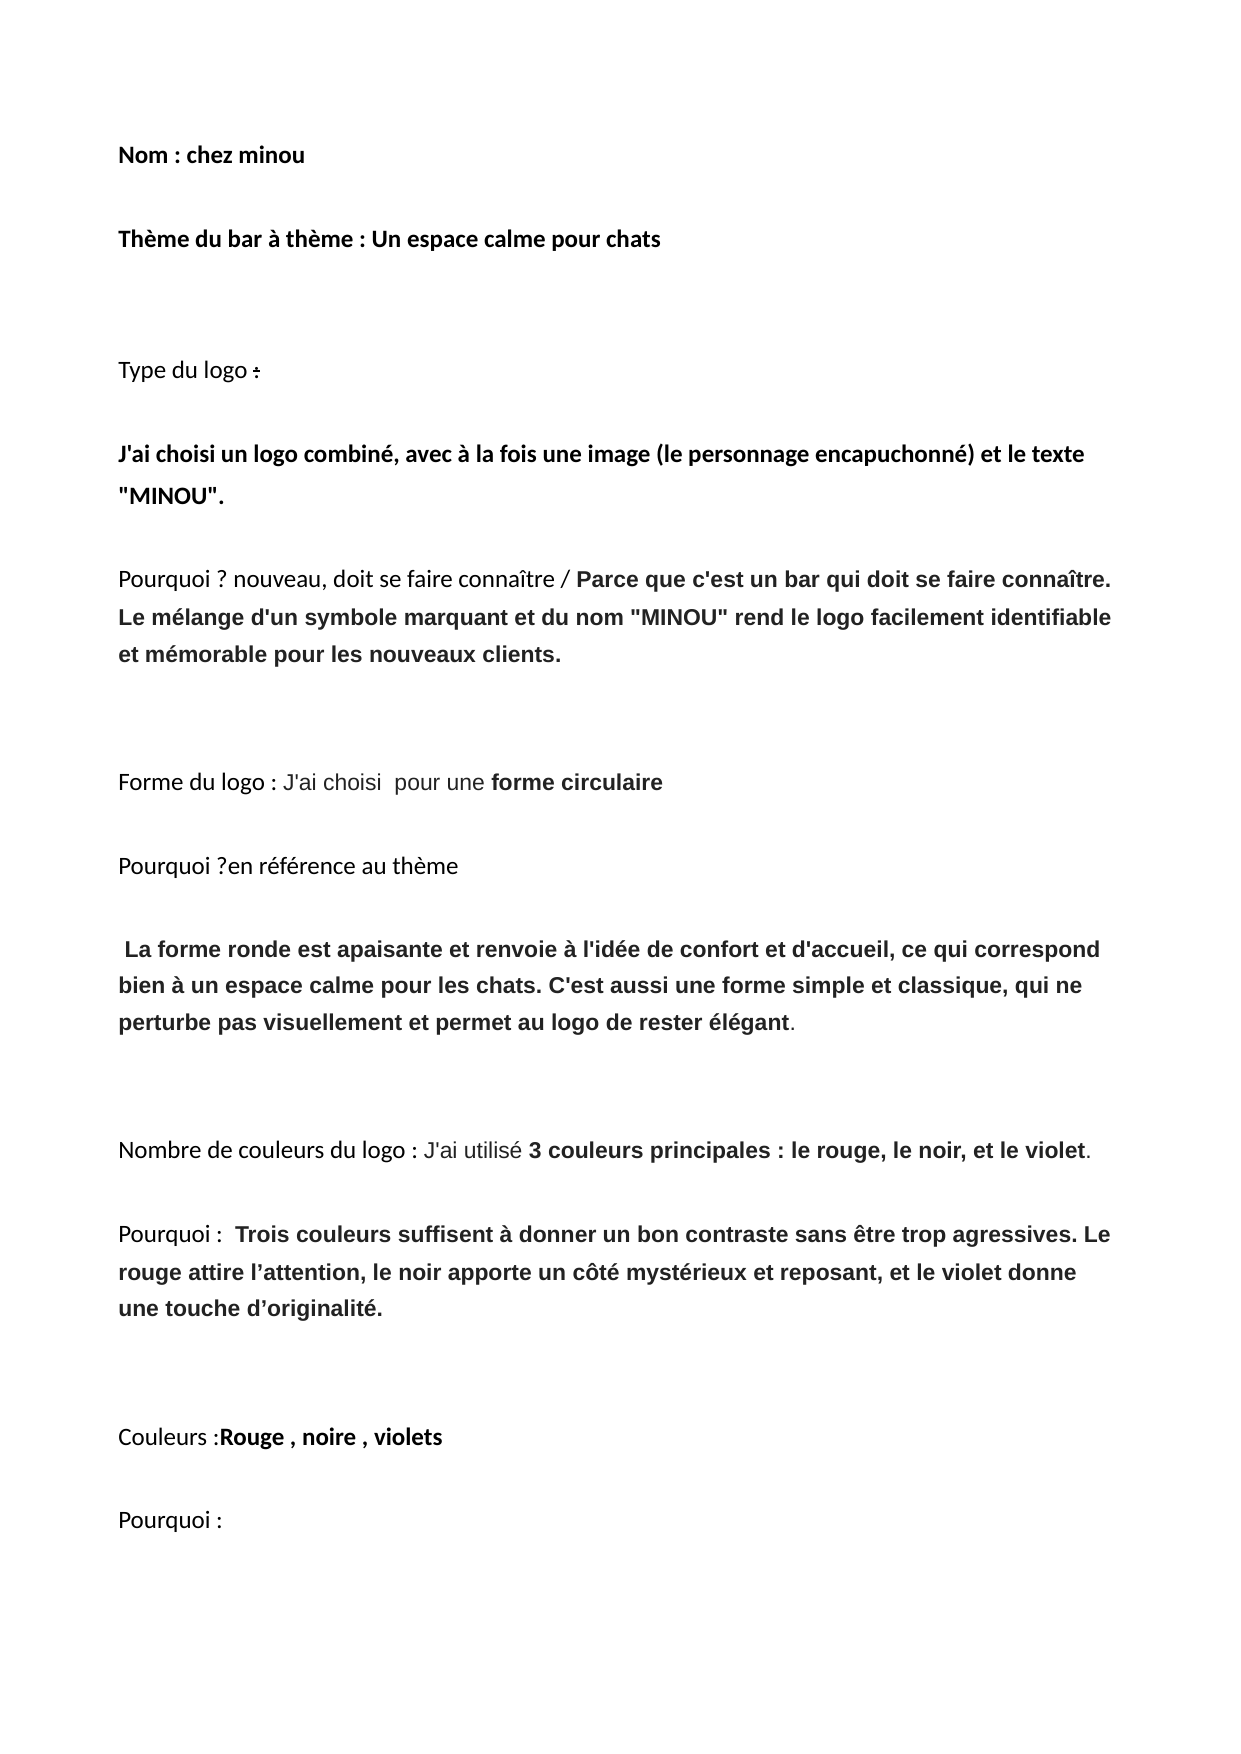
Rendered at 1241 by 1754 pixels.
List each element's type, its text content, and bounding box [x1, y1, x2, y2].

text Pourquoi ? nouveau, doit se faire connaître / Parce que c'est un bar qui doit se faire connaître. Le mélange d'un symbole marquant et du nom "MINOU" rend le logo facilement identifiable et mémorable pour les nouveaux clients. [118, 564, 1122, 667]
text Type du logo : [118, 354, 1122, 384]
text Pourquoi : [118, 1504, 1122, 1535]
text Nom : chez minou [118, 139, 1122, 169]
text Nombre de couleurs du logo : J'ai utilisé 3 couleurs principales : le rouge, le noir, et le violet. [118, 1134, 1122, 1165]
text Couleurs :Rouge , noire , violets [118, 1421, 1122, 1451]
text Thème du bar à thème : Un espace calme pour chats [118, 223, 1122, 253]
text J'ai choisi un logo combiné, avec à la fois une image (le personnage encapuchonné) et le texte "MINOU". [118, 438, 1122, 510]
text Pourquoi : Trois couleurs suffisent à donner un bon contraste sans être trop agressives. Le rouge attire l’attention, le noir apporte un côté mystérieux et reposant, et le violet donne une touche d’originalité. [118, 1218, 1122, 1321]
text Pourquoi ?en référence au thème [118, 850, 1122, 880]
text Forme du logo : J'ai choisi pour une forme circulaire [118, 766, 1122, 797]
text La forme ronde est apaisante et renvoie à l'idée de confort et d'accueil, ce qui correspond bien à un espace calme pour les chats. C'est aussi une forme simple et classique, qui ne perturbe pas visuellement et permet au logo de rester élégant. [118, 934, 1122, 1035]
